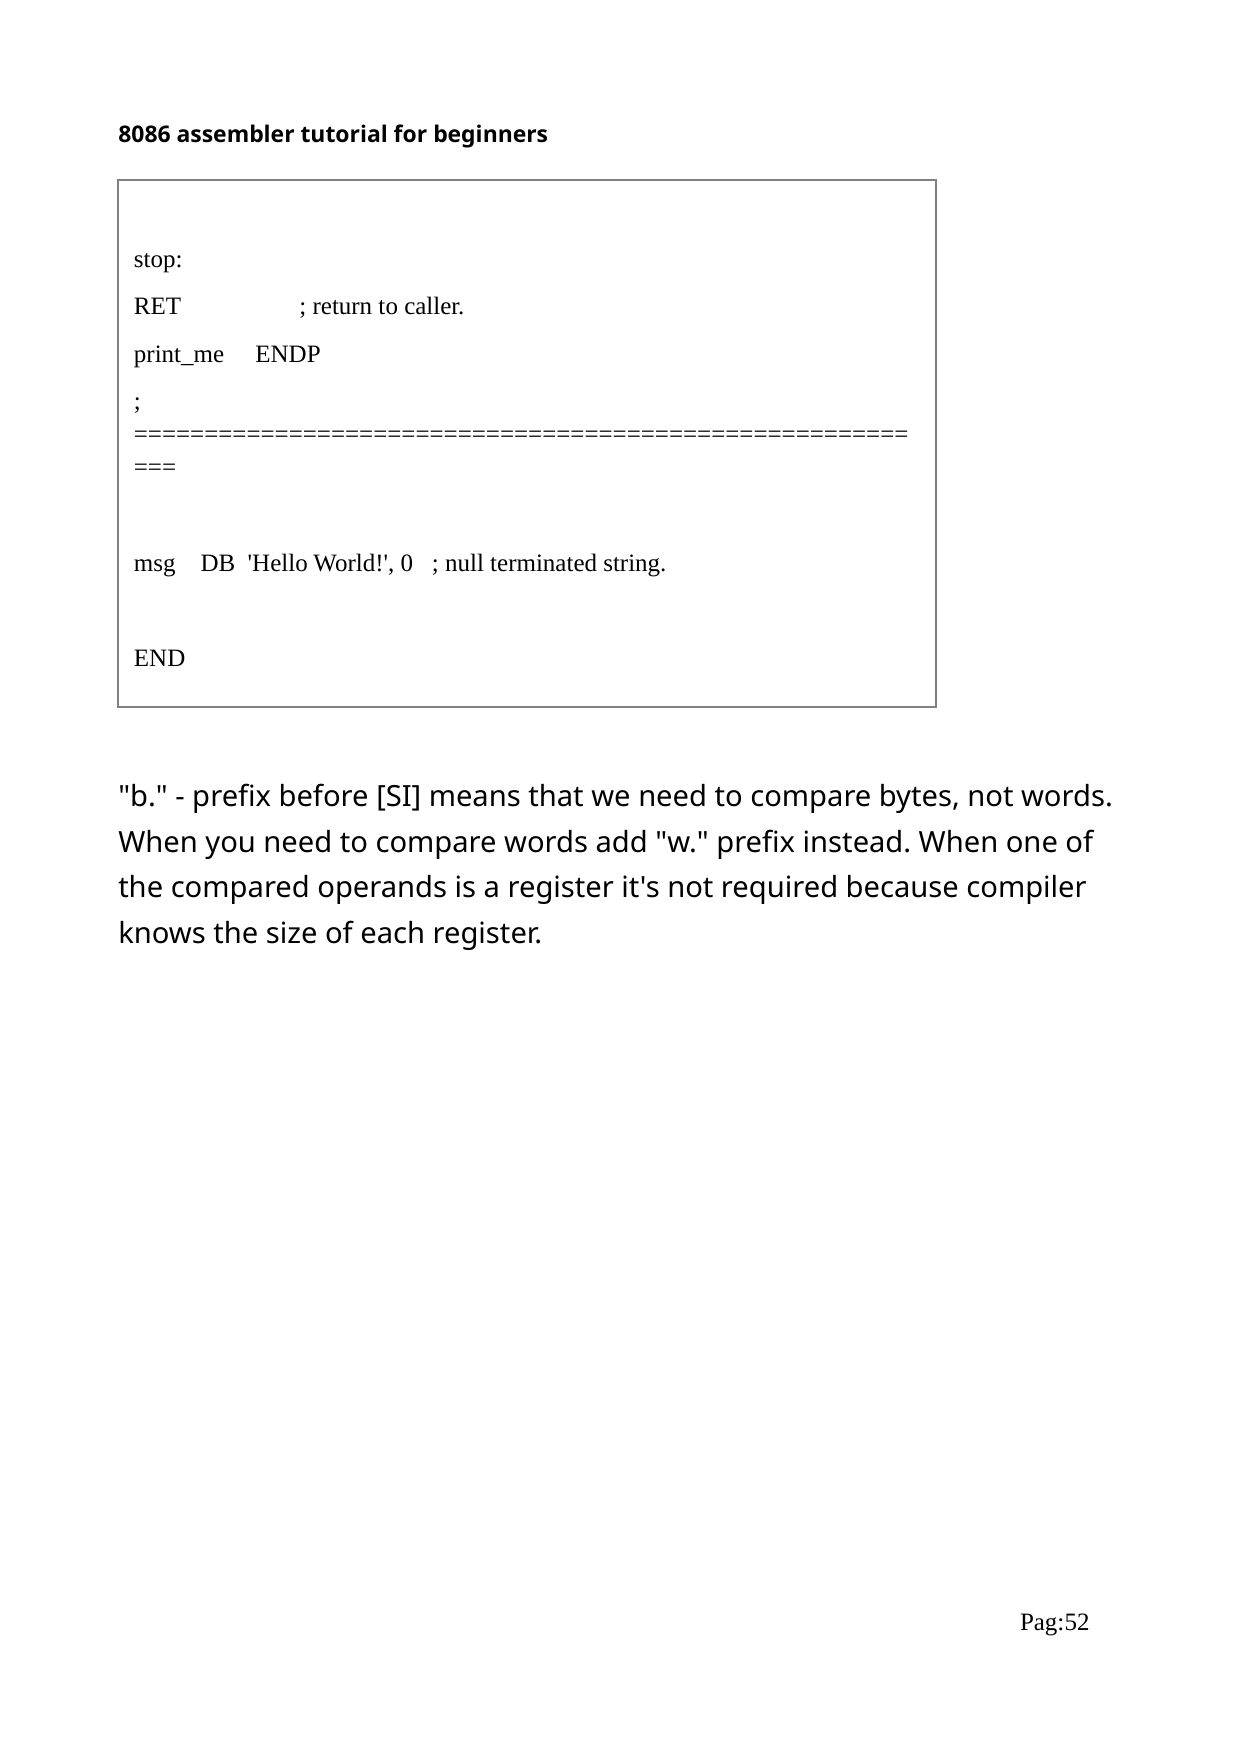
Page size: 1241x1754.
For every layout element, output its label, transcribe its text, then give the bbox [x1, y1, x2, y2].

text "b." - prefix before [SI] means that we need to compare bytes, not words. When you need to compare words add "w." prefix instead. When one of the compared operands is a register it's not required because compiler knows the size of each register. [118, 708, 1122, 985]
table_header stop: RET ; return to caller. print_me ENDP ; ========================================================== msg DB 'Hello World!', 0 ; null terminated string. END [119, 181, 935, 706]
